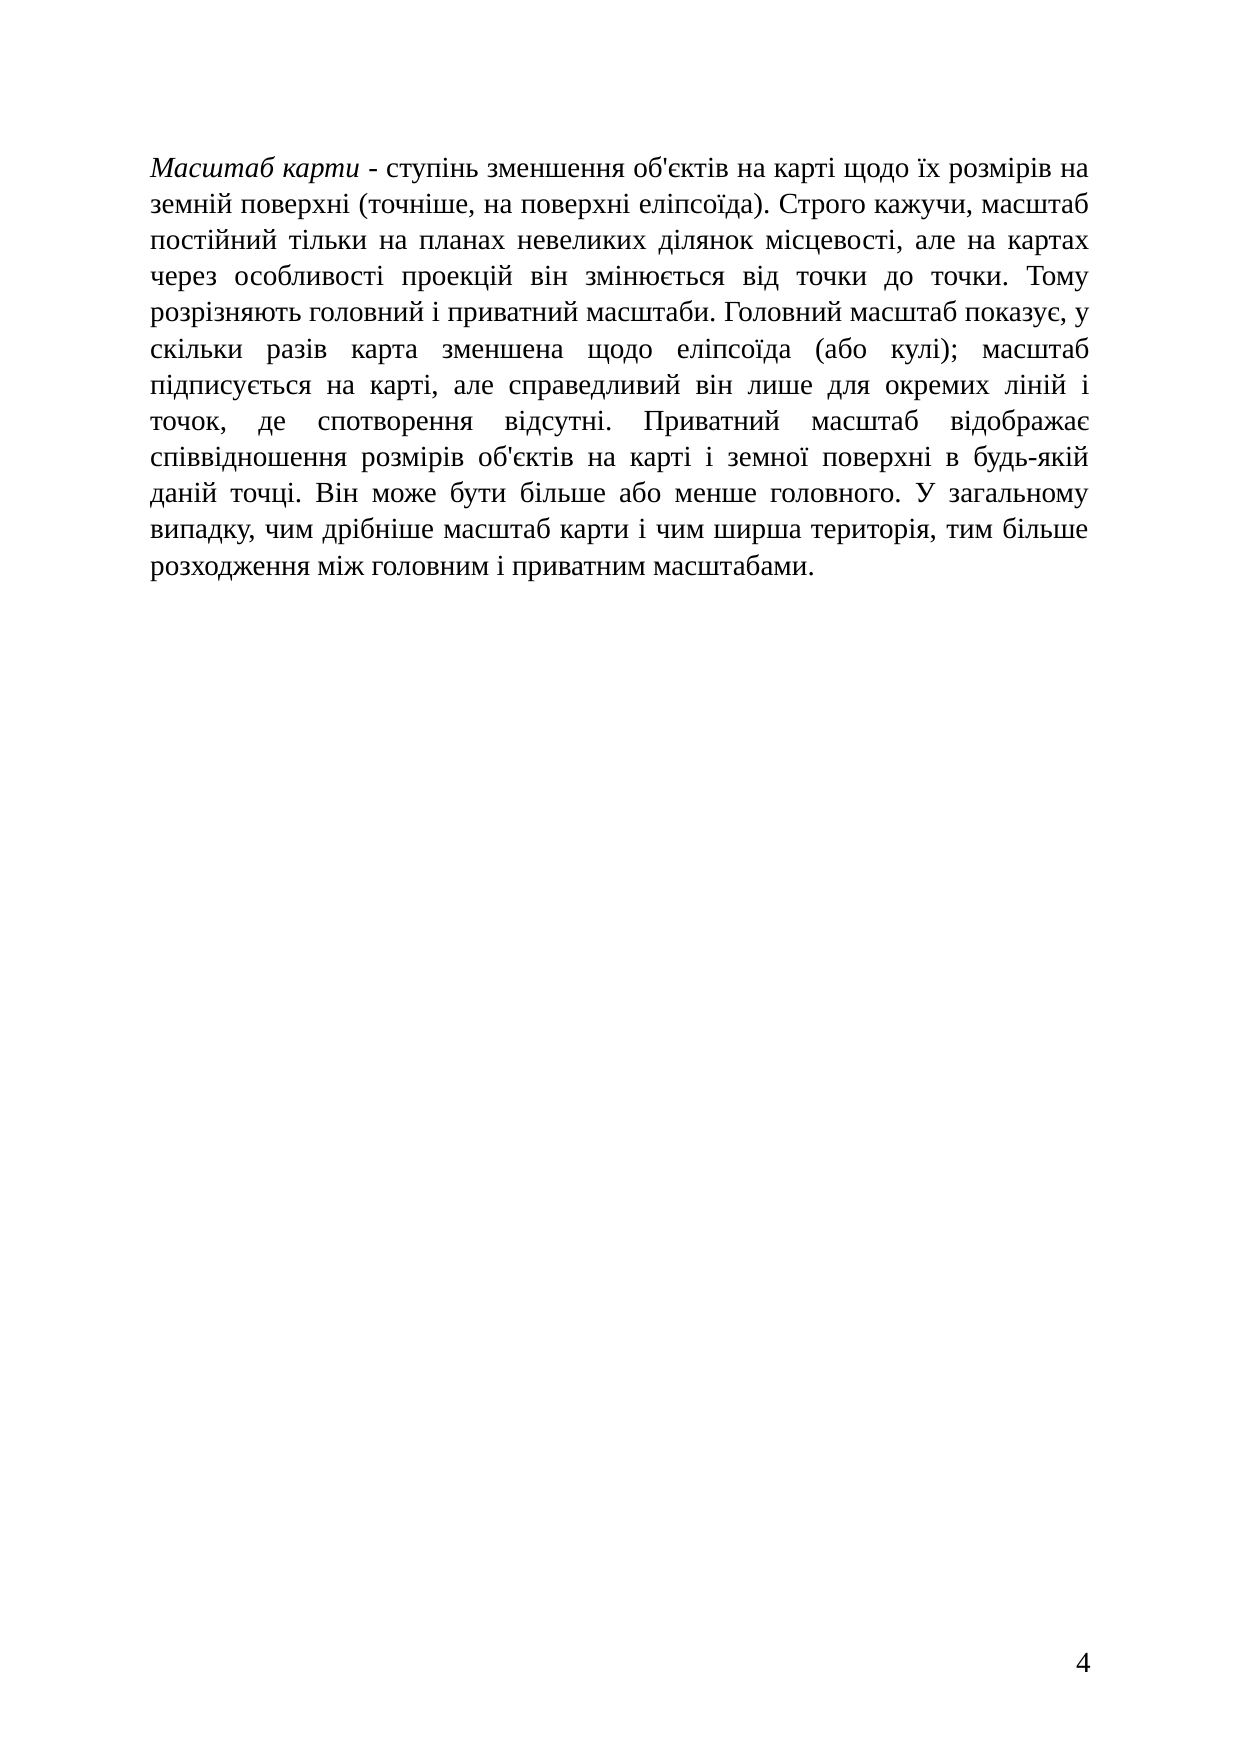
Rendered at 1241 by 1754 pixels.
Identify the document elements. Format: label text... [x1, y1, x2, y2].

text Масштаб карти - ступінь зменшення об'єктів на карті щодо їх розмірів на земній поверхні (точніше, на поверхні еліпсоїда). Строго кажучи, масштаб постійний тільки на планах невеликих ділянок місцевості, але на картах через особливості проекцій він змінюється від точки до точки. Тому розрізняють головний і приватний масштаби. Головний масштаб показує, у скільки разів карта зменшена щодо еліпсоїда (або кулі); масштаб підписується на карті, але справедливий він лише для окремих ліній і точок, де спотворення відсутні. Приватний масштаб відображає співвідношення розмірів об'єктів на карті і земної поверхні в будь-якій даній точці. Він може бути більше або менше головного. У загальному випадку, чим дрібніше масштаб карти і чим ширша територія, тим більше розходження між головним і приватним масштабами. [150, 150, 1090, 581]
